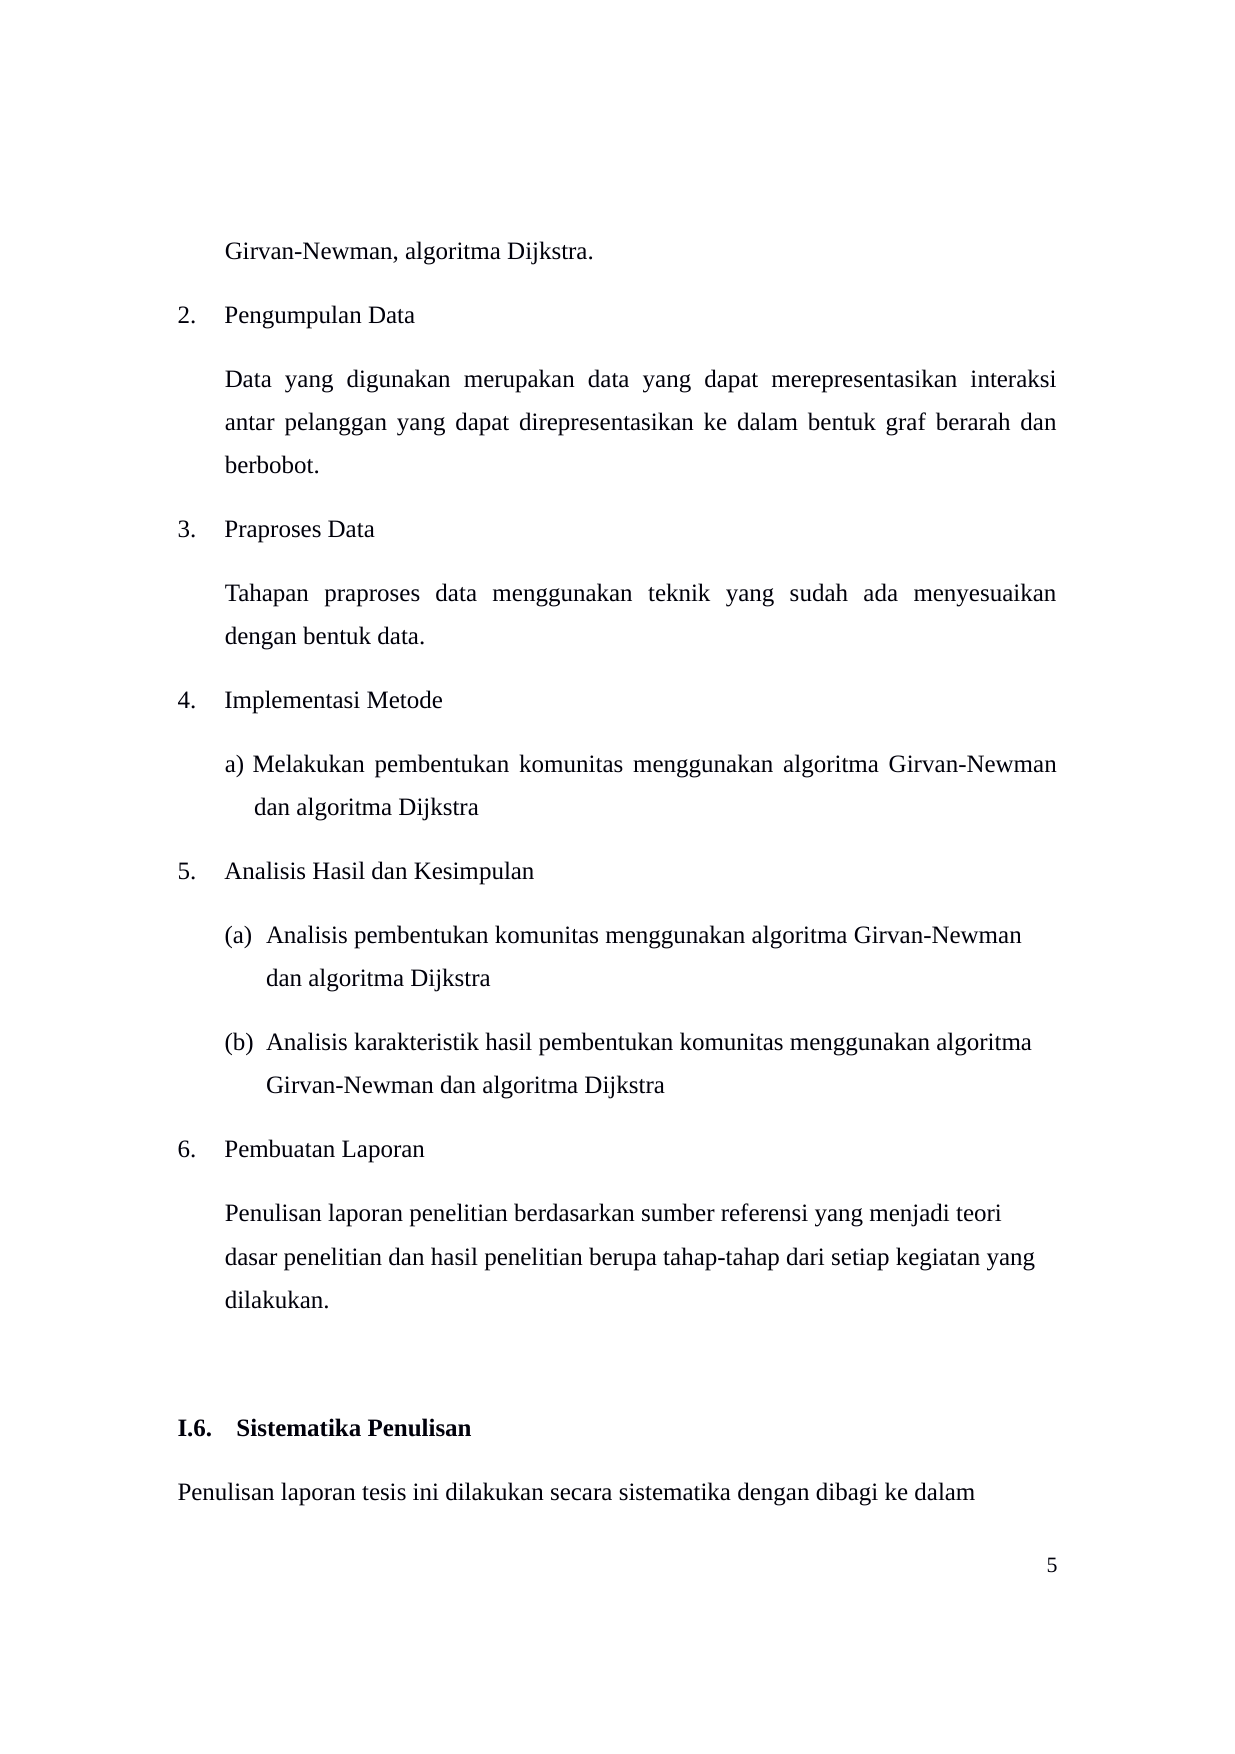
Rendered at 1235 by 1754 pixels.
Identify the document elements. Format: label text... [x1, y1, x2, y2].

list Analisis Hasil dan Kesimpulan [177, 856, 1057, 885]
text Tahapan praproses data menggunakan teknik yang sudah ada menyesuaikan dengan bentuk data. [224, 578, 1057, 650]
list Melakukan pembentukan komunitas menggunakan algoritma Girvan-Newman dan algoritma Dijkstra [224, 749, 1057, 821]
subtitle Sistematika Penulisan [177, 1413, 1057, 1441]
text Penulisan laporan penelitian berdasarkan sumber referensi yang menjadi teori dasar penelitian dan hasil penelitian berupa tahap-tahap dari setiap kegiatan yang dilakukan. [224, 1198, 1057, 1313]
text Girvan-Newman, algoritma Dijkstra. [224, 236, 1057, 265]
list Analisis karakteristik hasil pembentukan komunitas menggunakan algoritma Girvan-Newman dan algoritma Dijkstra [224, 1027, 1057, 1099]
list Analisis pembentukan komunitas menggunakan algoritma Girvan-Newman dan algoritma Dijkstra [224, 920, 1057, 992]
list Praproses Data [177, 514, 1057, 543]
text Data yang digunakan merupakan data yang dapat merepresentasikan interaksi antar pelanggan yang dapat direpresentasikan ke dalam bentuk graf berarah dan berbobot. [224, 364, 1057, 479]
list Pembuatan Laporan [177, 1134, 1057, 1163]
list Pengumpulan Data [177, 300, 1057, 329]
list Implementasi Metode [177, 685, 1057, 714]
text Penulisan laporan tesis ini dilakukan secara sistematika dengan dibagi ke dalam [177, 1477, 1057, 1505]
